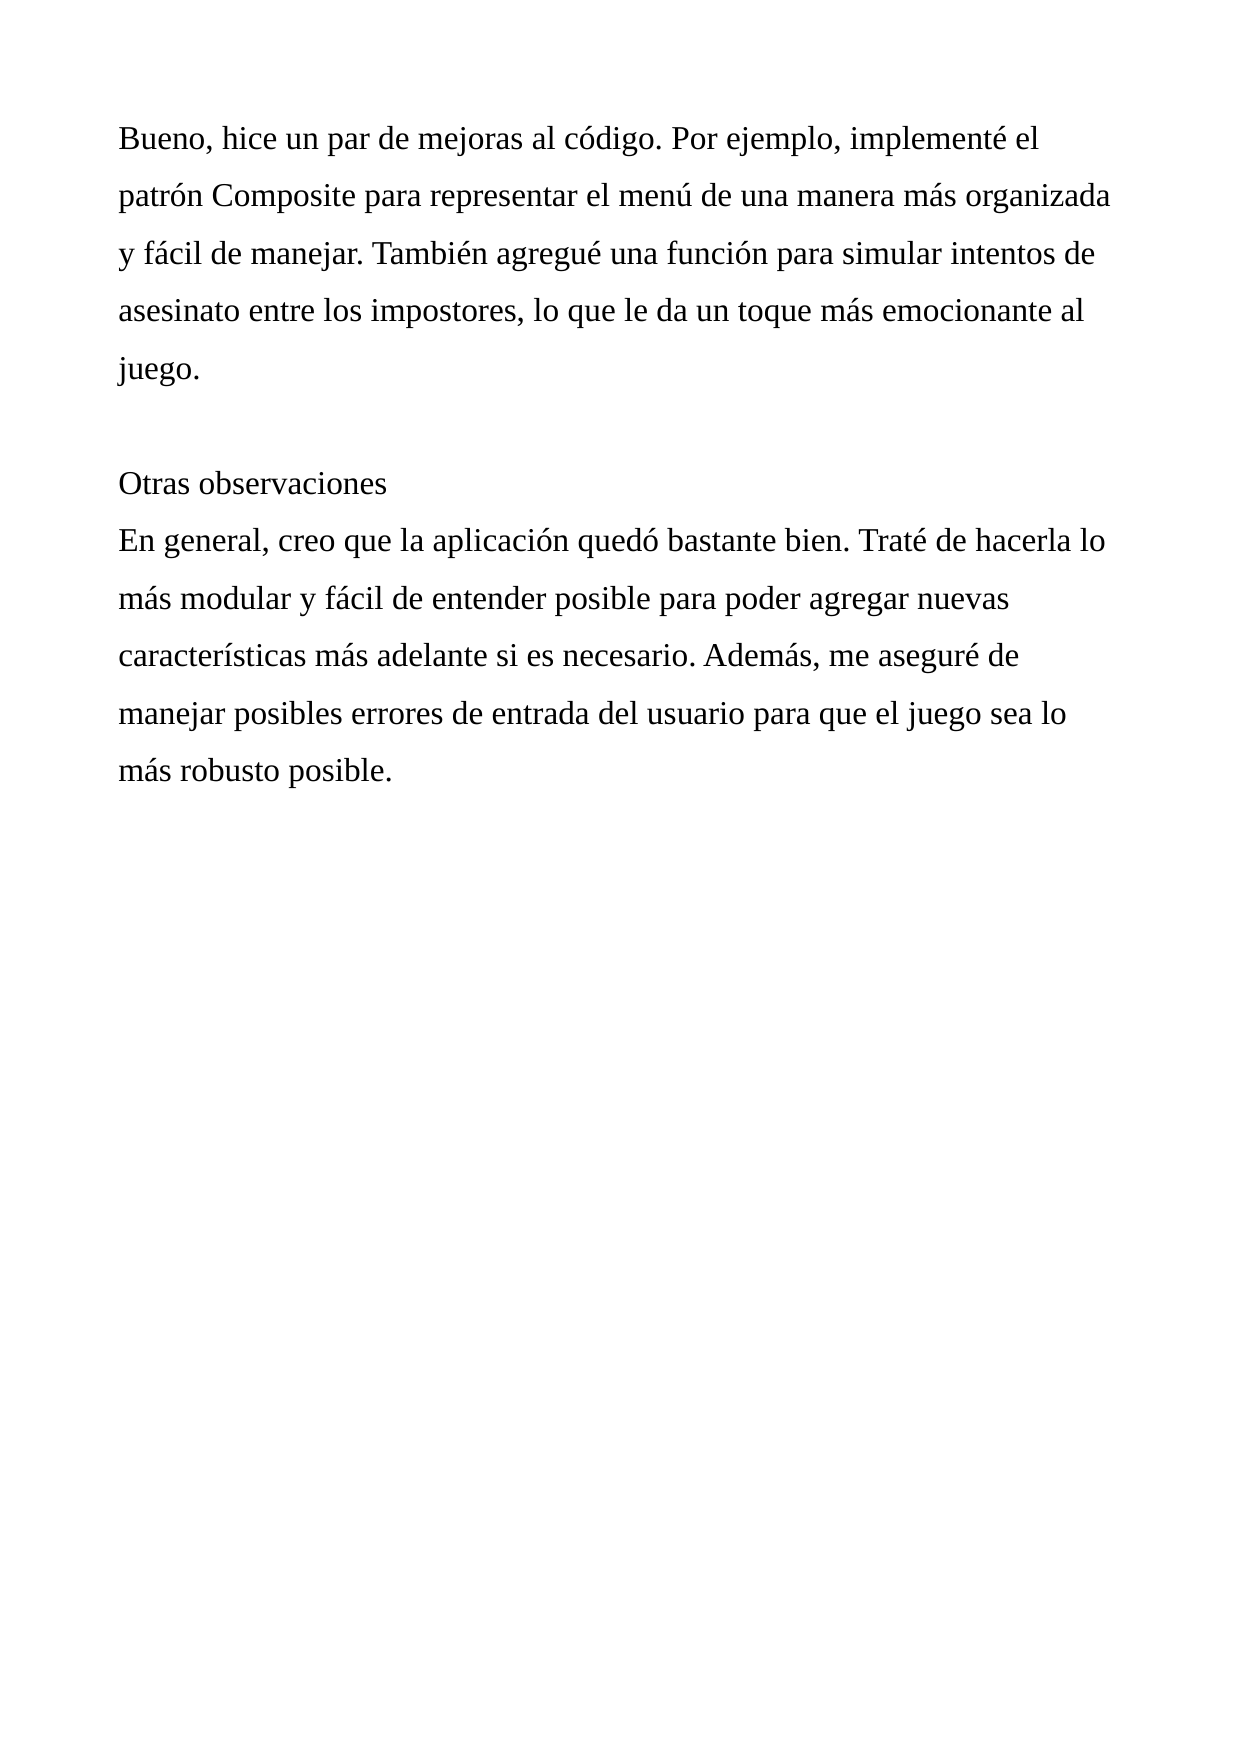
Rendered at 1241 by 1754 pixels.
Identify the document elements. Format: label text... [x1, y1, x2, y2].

text En general, creo que la aplicación quedó bastante bien. Traté de hacerla lo más modular y fácil de entender posible para poder agregar nuevas características más adelante si es necesario. Además, me aseguré de manejar posibles errores de entrada del usuario para que el juego sea lo más robusto posible. [118, 521, 1122, 789]
text Bueno, hice un par de mejoras al código. Por ejemplo, implementé el patrón Composite para representar el menú de una manera más organizada y fácil de manejar. También agregué una función para simular intentos de asesinato entre los impostores, lo que le da un toque más emocionante al juego. [118, 118, 1122, 386]
text Otras observaciones [118, 463, 1122, 501]
